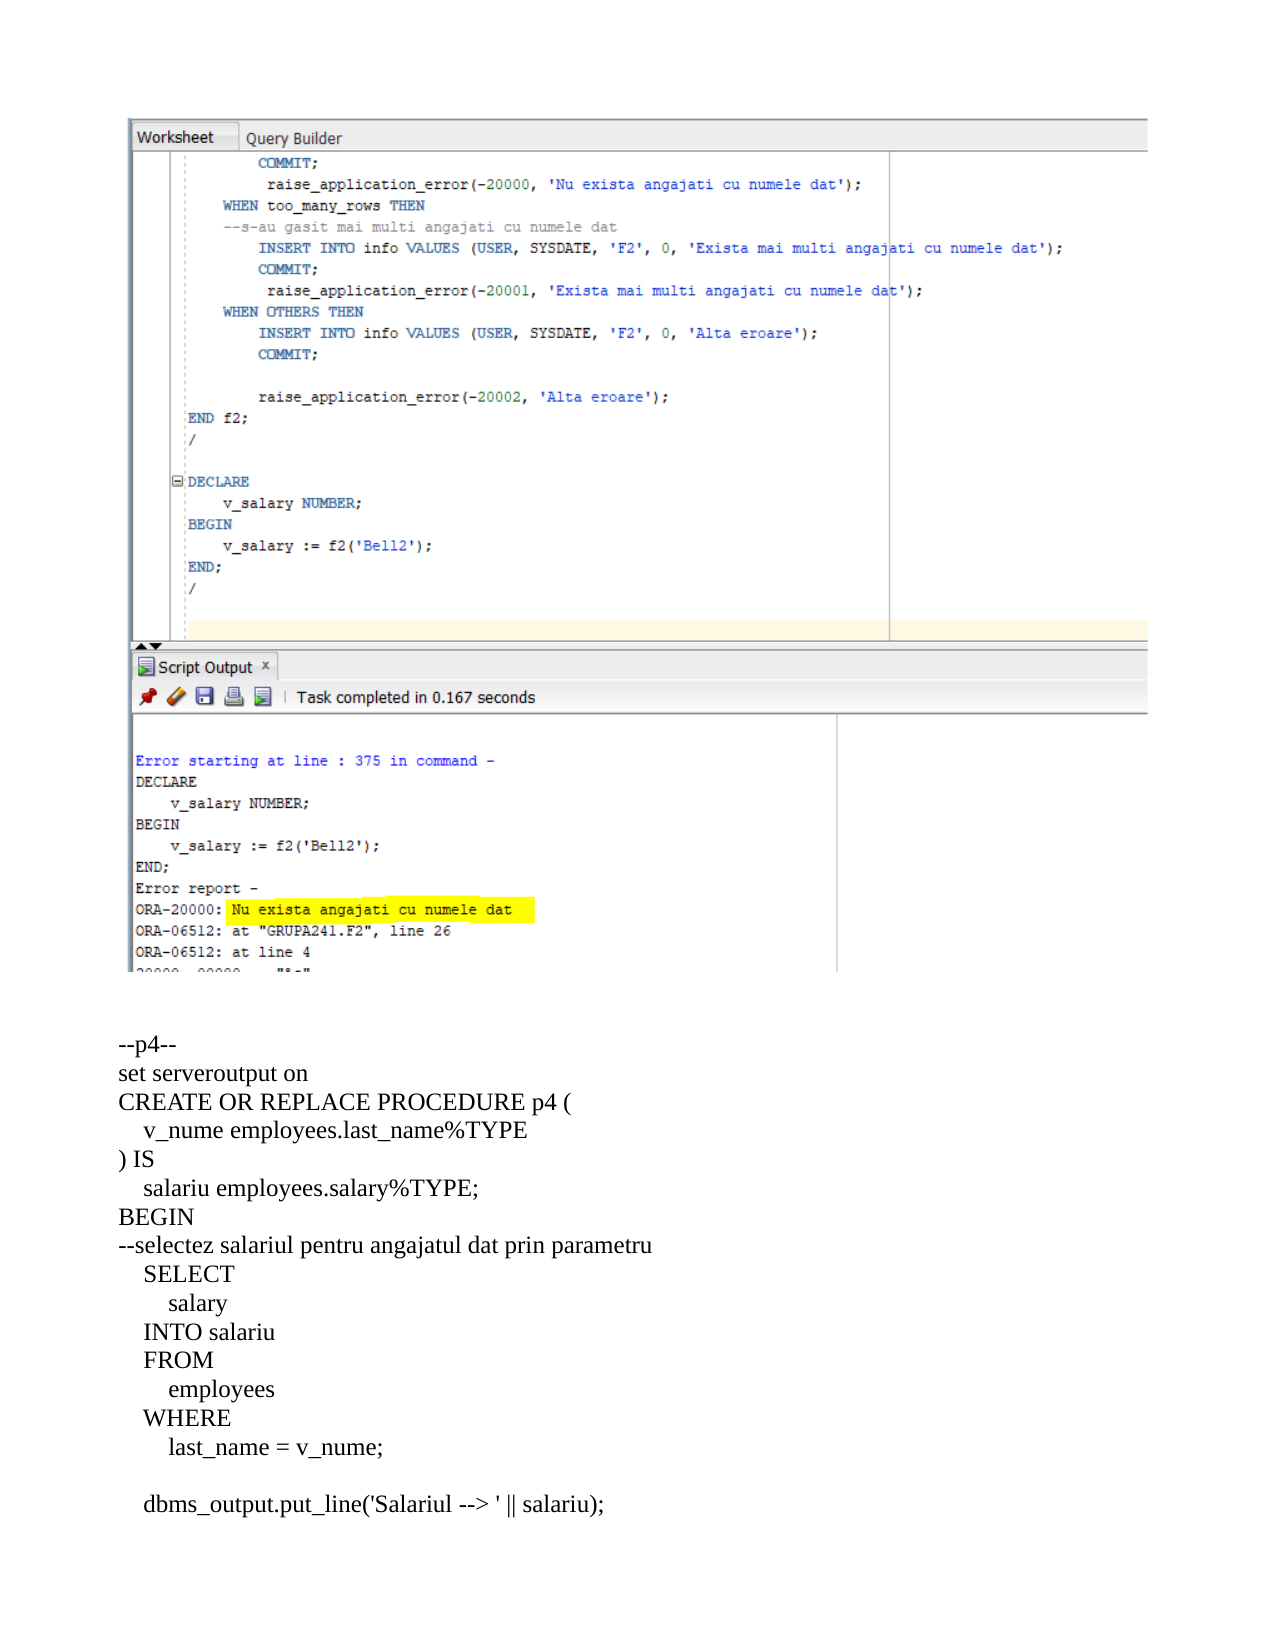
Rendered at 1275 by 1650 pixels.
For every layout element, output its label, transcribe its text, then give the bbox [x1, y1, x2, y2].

text employees [118, 1374, 1157, 1403]
text FROM [118, 1346, 1157, 1374]
text WHERE [118, 1403, 1157, 1432]
text set serveroutput on [118, 1058, 1157, 1087]
text BEGIN [118, 1202, 1157, 1231]
text --selectez salariul pentru angajatul dat prin parametru [118, 1231, 1157, 1259]
text CREATE OR REPLACE PROCEDURE p4 ( [118, 1087, 1157, 1116]
text ) IS [118, 1144, 1157, 1173]
text INTO salariu [118, 1317, 1157, 1346]
text salary [118, 1288, 1157, 1317]
text last_name = v_nume; [118, 1432, 1157, 1461]
text SELECT [118, 1259, 1157, 1288]
text dbms_output.put_line('Salariul --> ' || salariu); [118, 1489, 1157, 1518]
text v_nume employees.last_name%TYPE [118, 1116, 1157, 1144]
text salariu employees.salary%TYPE; [118, 1173, 1157, 1202]
picture [127, 118, 1148, 972]
text --p4-- [118, 1029, 1157, 1058]
